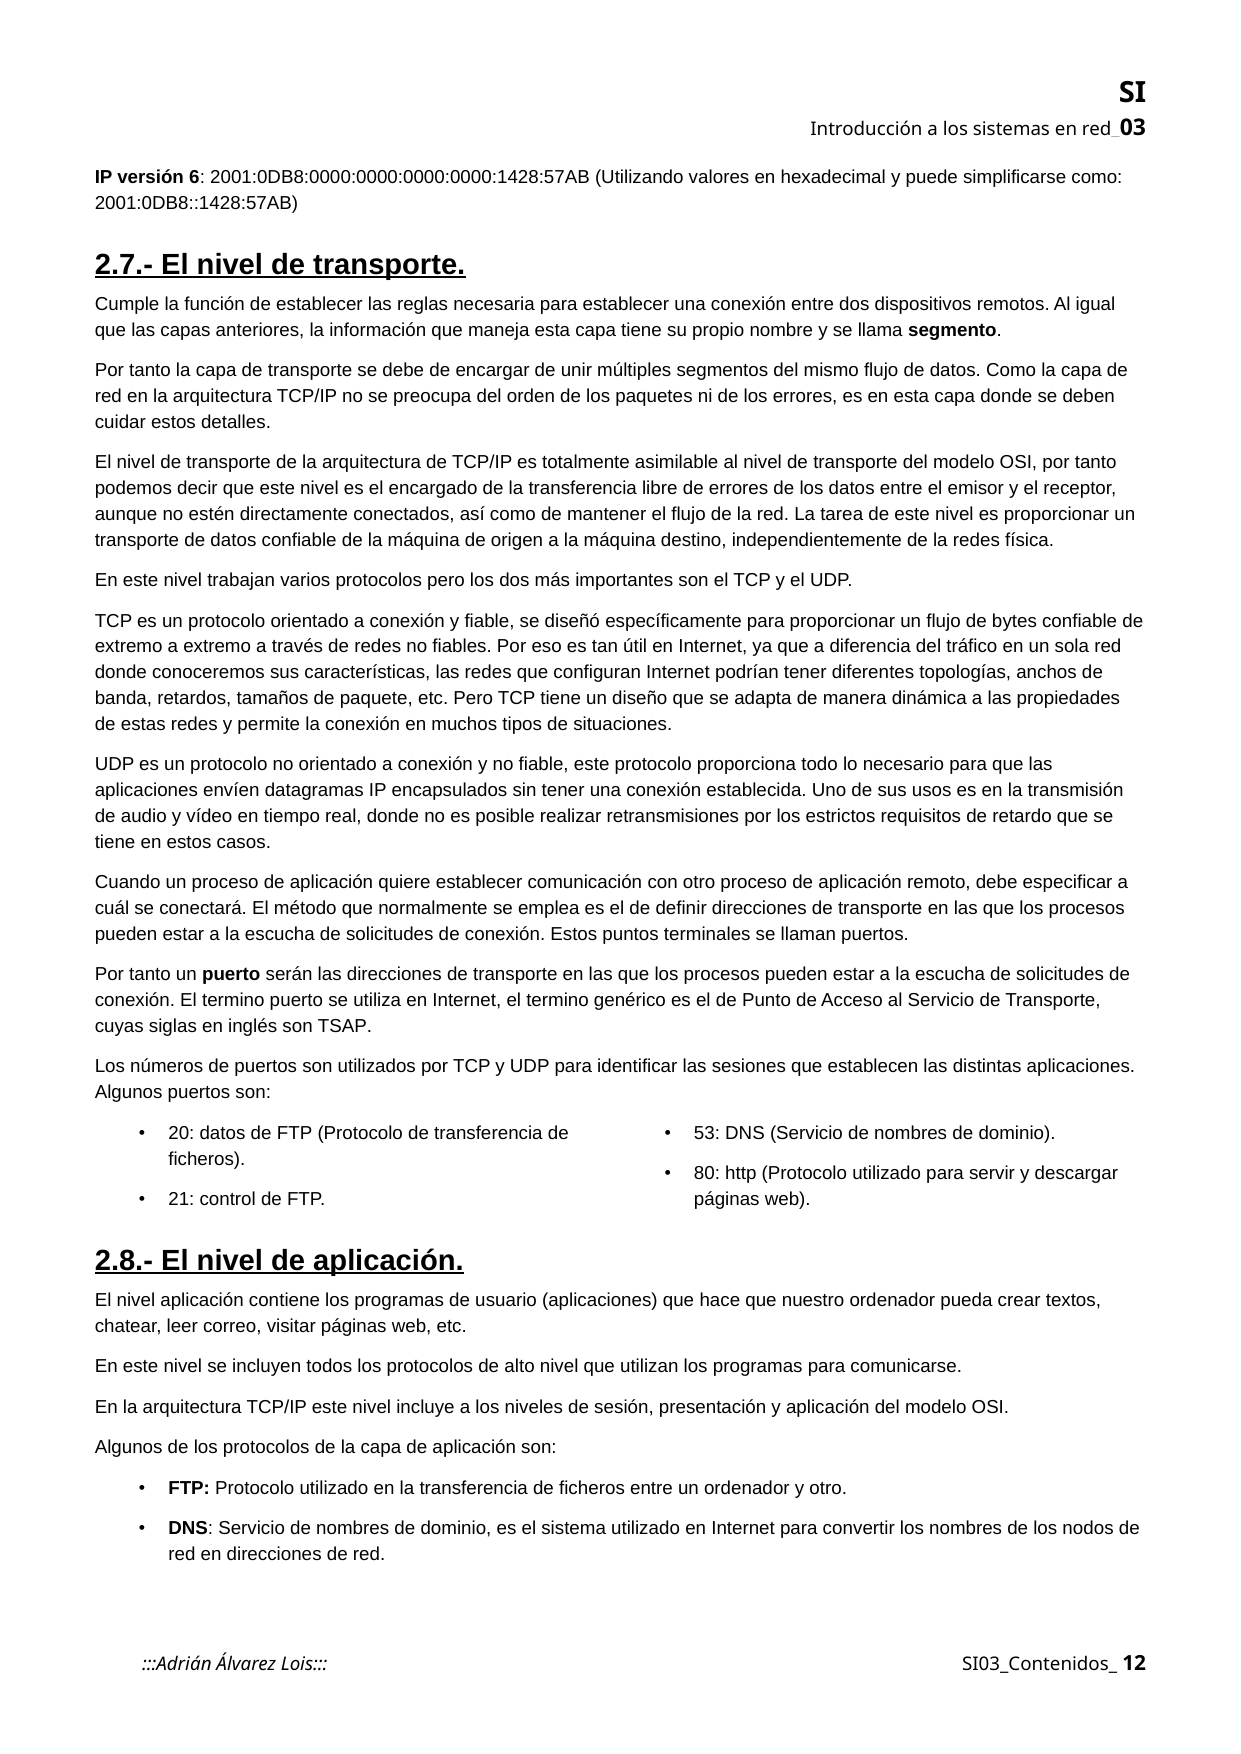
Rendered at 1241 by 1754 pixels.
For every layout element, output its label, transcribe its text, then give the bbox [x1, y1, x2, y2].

list DNS: Servicio de nombres de dominio, es el sistema utilizado en Internet para convertir los nombres de los nodos de red en direcciones de red. [139, 1517, 1146, 1564]
list FTP: Protocolo utilizado en la transferencia de ficheros entre un ordenador y otro. [139, 1476, 1146, 1498]
text Cumple la función de establecer las reglas necesaria para establecer una conexión entre dos dispositivos remotos. Al igual que las capas anteriores, la información que maneja esta capa tiene su propio nombre y se llama segmento. [94, 293, 1146, 340]
text En este nivel se incluyen todos los protocolos de alto nivel que utilizan los programas para comunicarse. [94, 1355, 1146, 1377]
subtitle 2.8.- El nivel de aplicación. [94, 1243, 1146, 1276]
list 53: DNS (Servicio de nombres de dominio). [664, 1121, 1146, 1143]
text El nivel de transporte de la arquitectura de TCP/IP es totalmente asimilable al nivel de transporte del modelo OSI, por tanto podemos decir que este nivel es el encargado de la transferencia libre de errores de los datos entre el emisor y el receptor, aunque no estén directamente conectados, así como de mantener el flujo de la red. La tarea de este nivel es proporcionar un transporte de datos confiable de la máquina de origen a la máquina destino, independientemente de la redes física. [94, 451, 1146, 550]
text Algunos de los protocolos de la capa de aplicación son: [94, 1436, 1146, 1458]
text Por tanto un puerto serán las direcciones de transporte en las que los procesos pueden estar a la escucha de solicitudes de conexión. El termino puerto se utiliza en Internet, el termino genérico es el de Punto de Acceso al Servicio de Transporte, cuyas siglas en inglés son TSAP. [94, 963, 1146, 1036]
list 20: datos de FTP (Protocolo de transferencia de ficheros). [139, 1121, 620, 1169]
text UDP es un protocolo no orientado a conexión y no fiable, este protocolo proporciona todo lo necesario para que las aplicaciones envíen datagramas IP encapsulados sin tener una conexión establecida. Uno de sus usos es en la transmisión de audio y vídeo en tiempo real, donde no es posible realizar retransmisiones por los estrictos requisitos de retardo que se tiene en estos casos. [94, 753, 1146, 852]
list 21: control de FTP. [139, 1188, 620, 1209]
list 80: http (Protocolo utilizado para servir y descargar páginas web). [664, 1162, 1146, 1209]
text TCP es un protocolo orientado a conexión y fiable, se diseñó específicamente para proporcionar un flujo de bytes confiable de extremo a extremo a través de redes no fiables. Por eso es tan útil en Internet, ya que a diferencia del tráfico en un sola red donde conoceremos sus características, las redes que configuran Internet podrían tener diferentes topologías, anchos de banda, retardos, tamaños de paquete, etc. Pero TCP tiene un diseño que se adapta de manera dinámica a las propiedades de estas redes y permite la conexión en muchos tipos de situaciones. [94, 609, 1146, 734]
text IP versión 6: 2001:0DB8:0000:0000:0000:0000:1428:57AB (Utilizando valores en hexadecimal y puede simplificarse como: 2001:0DB8::1428:57AB) [94, 166, 1146, 213]
text Cuando un proceso de aplicación quiere establecer comunicación con otro proceso de aplicación remoto, debe especificar a cuál se conectará. El método que normalmente se emplea es el de definir direcciones de transporte en las que los procesos pueden estar a la escucha de solicitudes de conexión. Estos puntos terminales se llaman puertos. [94, 871, 1146, 944]
text En la arquitectura TCP/IP este nivel incluye a los niveles de sesión, presentación y aplicación del modelo OSI. [94, 1396, 1146, 1417]
subtitle 2.7.- El nivel de transporte. [94, 247, 1146, 280]
text El nivel aplicación contiene los programas de usuario (aplicaciones) que hace que nuestro ordenador pueda crear textos, chatear, leer correo, visitar páginas web, etc. [94, 1289, 1146, 1336]
text Los números de puertos son utilizados por TCP y UDP para identificar las sesiones que establecen las distintas aplicaciones. Algunos puertos son: [94, 1055, 1146, 1103]
text En este nivel trabajan varios protocolos pero los dos más importantes son el TCP y el UDP. [94, 569, 1146, 591]
text Por tanto la capa de transporte se debe de encargar de unir múltiples segmentos del mismo flujo de datos. Como la capa de red en la arquitectura TCP/IP no se preocupa del orden de los paquetes ni de los errores, es en esta capa donde se deben cuidar estos detalles. [94, 359, 1146, 432]
